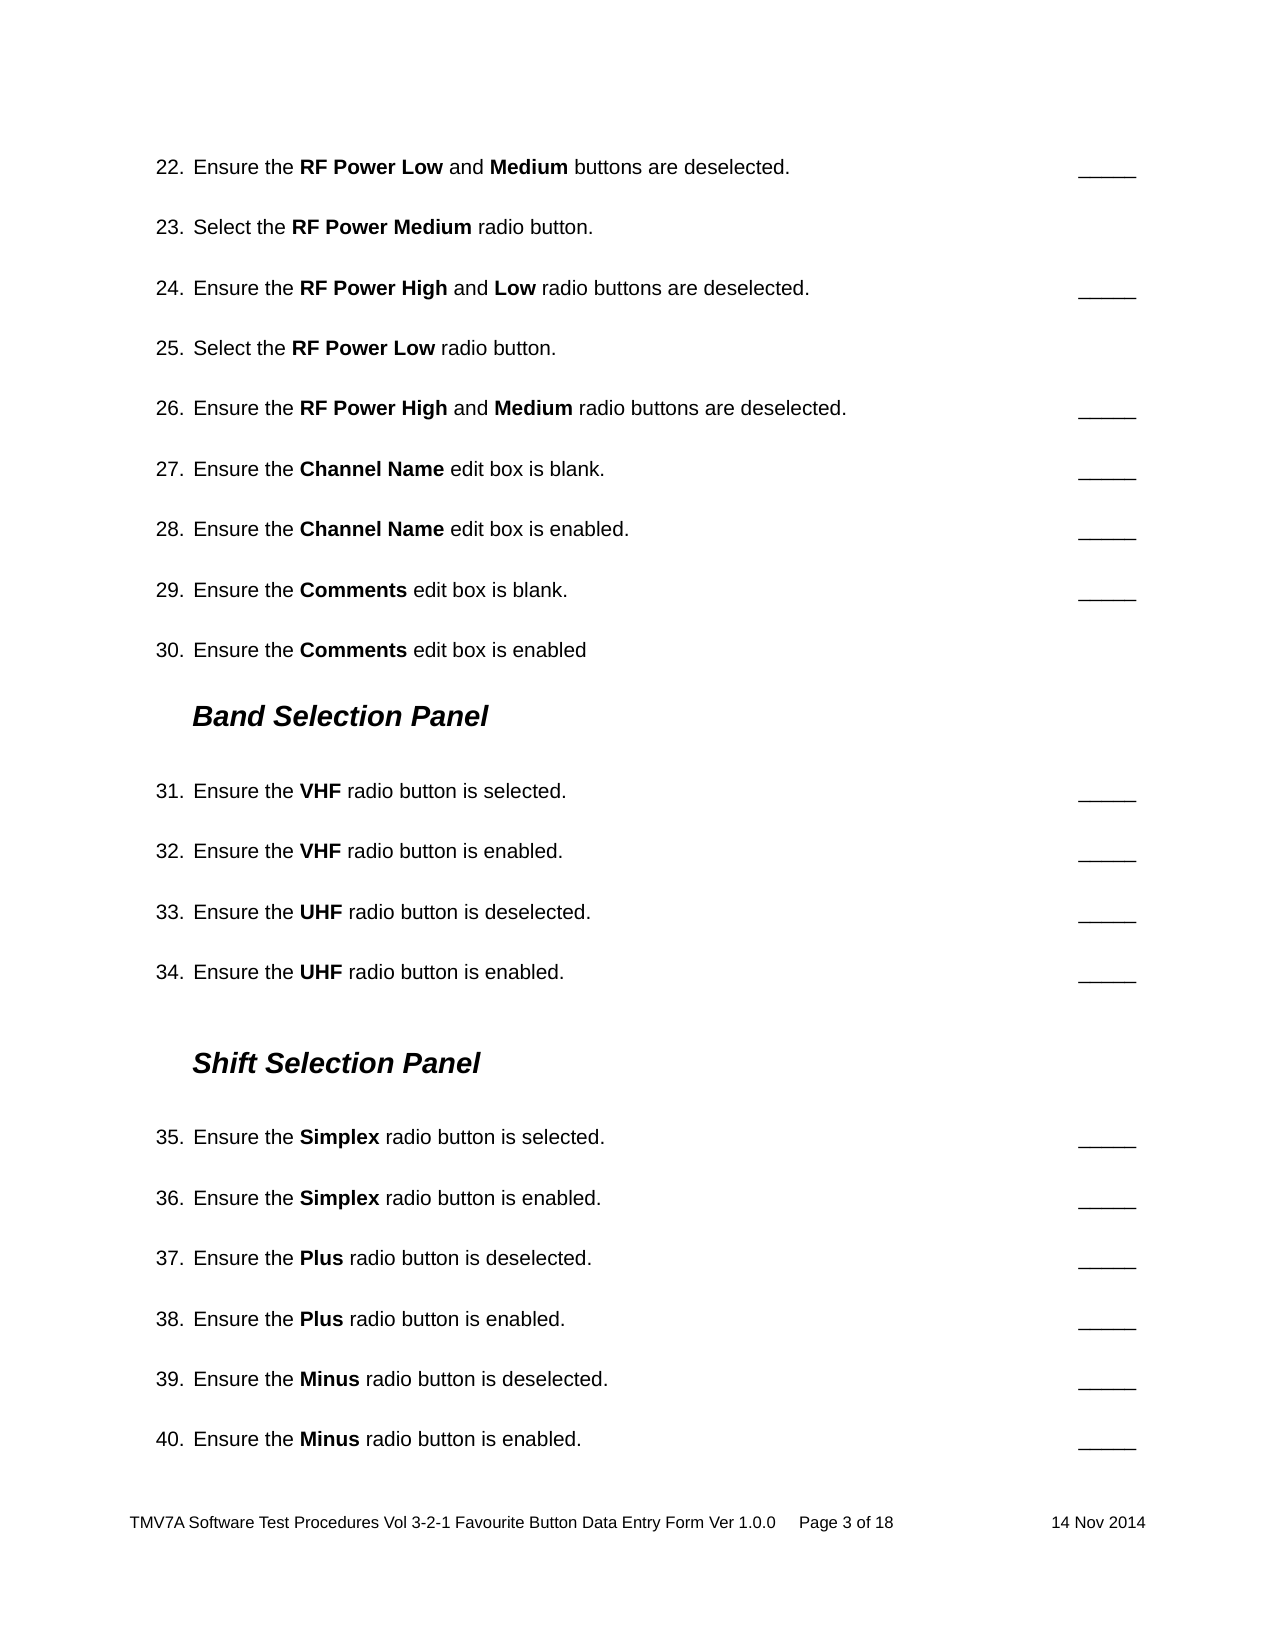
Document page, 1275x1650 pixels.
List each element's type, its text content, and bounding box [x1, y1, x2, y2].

list Ensure the RF Power High and Low radio buttons are deselected. _____ [156, 275, 1157, 323]
list Ensure the Comments edit box is enabled [156, 638, 1157, 662]
list Ensure the Simplex radio button is enabled. _____ [156, 1186, 1157, 1233]
list Ensure the Simplex radio button is selected. _____ [156, 1125, 1157, 1173]
list Ensure the Channel Name edit box is blank. _____ [156, 457, 1157, 504]
list Ensure the UHF radio button is deselected. _____ [156, 900, 1157, 948]
list Select the RF Power Low radio button. [156, 336, 1157, 384]
subtitle Band Selection Panel [192, 699, 1157, 766]
list Ensure the Minus radio button is enabled. _____ [156, 1427, 1157, 1475]
list Ensure the VHF radio button is selected. _____ [156, 779, 1157, 827]
list Ensure the RF Power Low and Medium buttons are deselected. _____ [156, 154, 1157, 202]
subtitle Shift Selection Panel [192, 1046, 1157, 1113]
list Ensure the UHF radio button is enabled. _____ [156, 960, 1157, 1008]
list Ensure the Plus radio button is deselected. _____ [156, 1246, 1157, 1294]
list Ensure the Minus radio button is deselected. _____ [156, 1367, 1157, 1415]
list Ensure the Comments edit box is blank. _____ [156, 577, 1157, 625]
list [156, 118, 1157, 142]
list Ensure the Plus radio button is enabled. _____ [156, 1306, 1157, 1354]
list Ensure the RF Power High and Medium radio buttons are deselected. _____ [156, 396, 1157, 444]
list Ensure the VHF radio button is enabled. _____ [156, 839, 1157, 887]
list Ensure the Channel Name edit box is enabled. _____ [156, 517, 1157, 565]
list Select the RF Power Medium radio button. [156, 215, 1157, 263]
